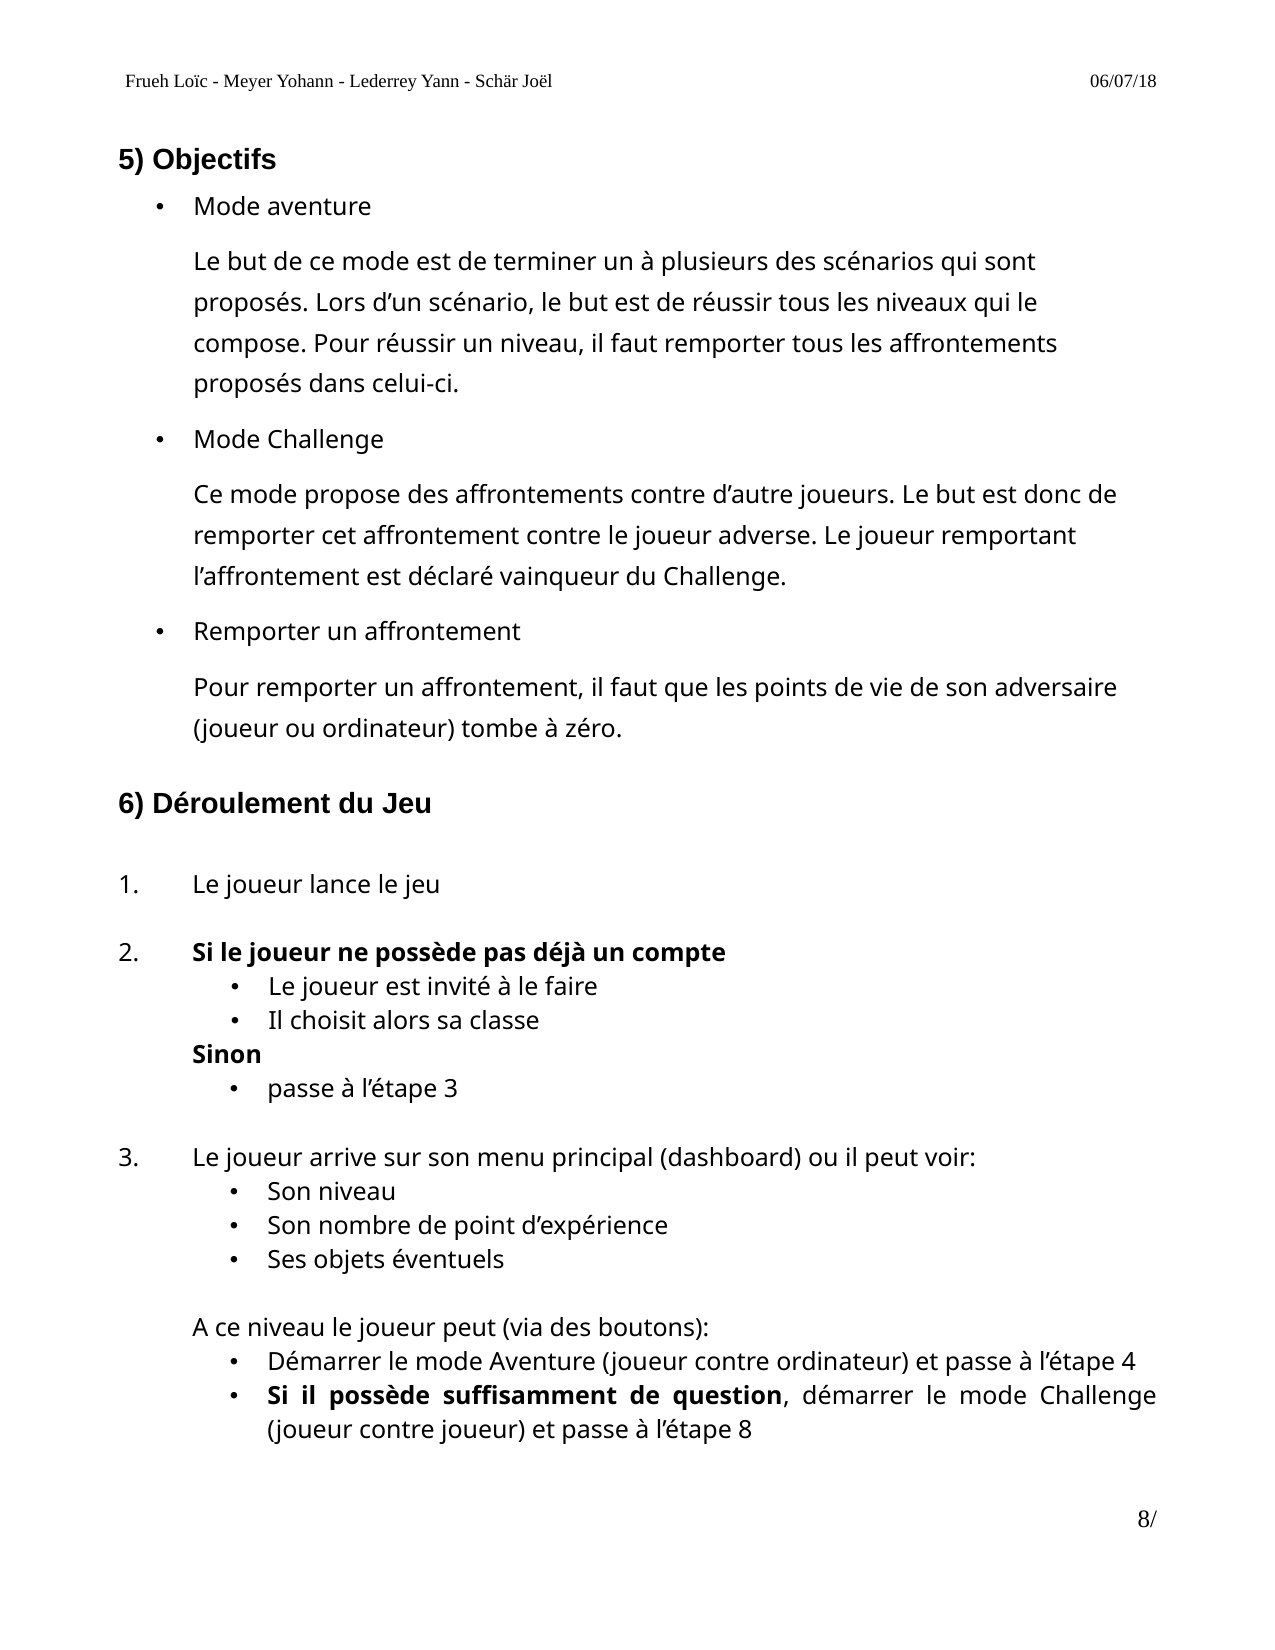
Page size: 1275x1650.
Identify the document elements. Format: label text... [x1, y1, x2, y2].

list Pour remporter un affrontement, il faut que les points de vie de son adversaire (joueur ou ordinateur) tombe à zéro. [156, 669, 1157, 744]
list Son nombre de point d’expérience [229, 1207, 1157, 1241]
list Mode aventure [156, 188, 1157, 222]
text A ce niveau le joueur peut (via des boutons): [118, 1309, 1157, 1343]
list Si il possède suffisamment de question, démarrer le mode Challenge (joueur contre joueur) et passe à l’étape 8 [229, 1378, 1157, 1446]
subtitle 6) Déroulement du Jeu [118, 787, 1157, 820]
text 2. Si le joueur ne possède pas déjà un compte [118, 935, 1157, 969]
text 1. Le joueur lance le jeu [118, 867, 1157, 901]
list Il choisit alors sa classe [231, 1003, 1157, 1037]
list passe à l’étape 3 [229, 1071, 1157, 1105]
list Mode Challenge [156, 422, 1157, 456]
text 3. Le joueur arrive sur son menu principal (dashboard) ou il peut voir: [118, 1139, 1157, 1173]
list Le but de ce mode est de terminer un à plusieurs des scénarios qui sont proposés. Lors d’un scénario, le but est de réussir tous les niveaux qui le compose. Pour réussir un niveau, il faut remporter tous les affrontements proposés dans celui-ci. [156, 244, 1157, 400]
text Sinon [118, 1037, 1157, 1071]
subtitle 5) Objectifs [118, 142, 1157, 176]
list Son niveau [229, 1173, 1157, 1207]
list Ce mode propose des affrontements contre d’autre joueurs. Le but est donc de remporter cet affrontement contre le joueur adverse. Le joueur remportant l’affrontement est déclaré vainqueur du Challenge. [156, 477, 1157, 593]
list Le joueur est invité à le faire [231, 969, 1157, 1003]
list Ses objets éventuels [229, 1241, 1157, 1275]
list Remporter un affrontement [156, 614, 1157, 648]
list Démarrer le mode Aventure (joueur contre ordinateur) et passe à l’étape 4 [229, 1343, 1157, 1378]
